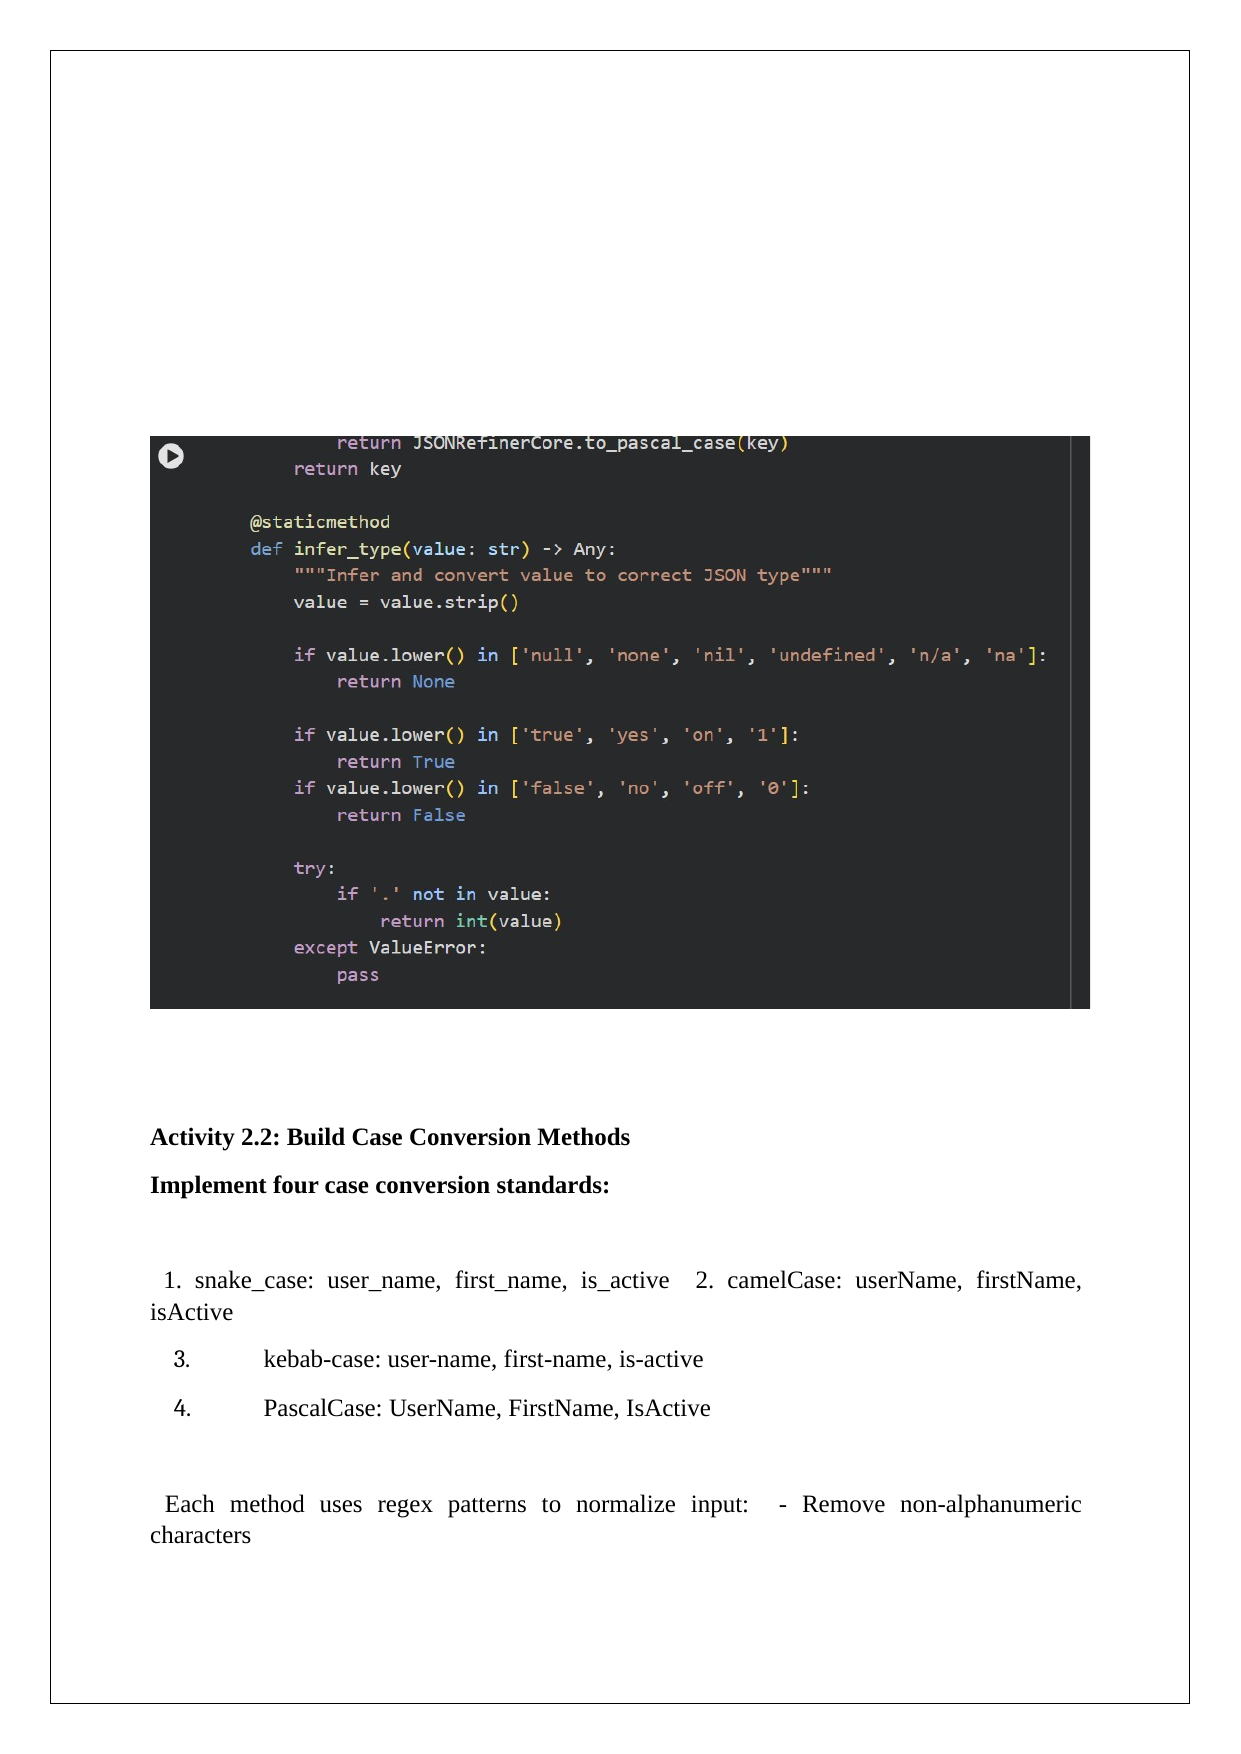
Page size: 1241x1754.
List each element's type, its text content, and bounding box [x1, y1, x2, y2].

text Activity 2.2: Build Case Conversion Methods [150, 1122, 1083, 1151]
text Implement four case conversion standards: [150, 1170, 1083, 1199]
picture [150, 436, 1091, 1009]
text 1. snake_case: user_name, first_name, is_active 2. camelCase: userName, firstName, isActive [150, 1266, 1083, 1325]
list kebab-case: user-name, first-name, is-active [173, 1344, 1083, 1374]
list PascalCase: UserName, FirstName, IsActive [173, 1393, 1083, 1422]
text Each method uses regex patterns to normalize input: - Remove non-alphanumeric characters [150, 1489, 1083, 1549]
